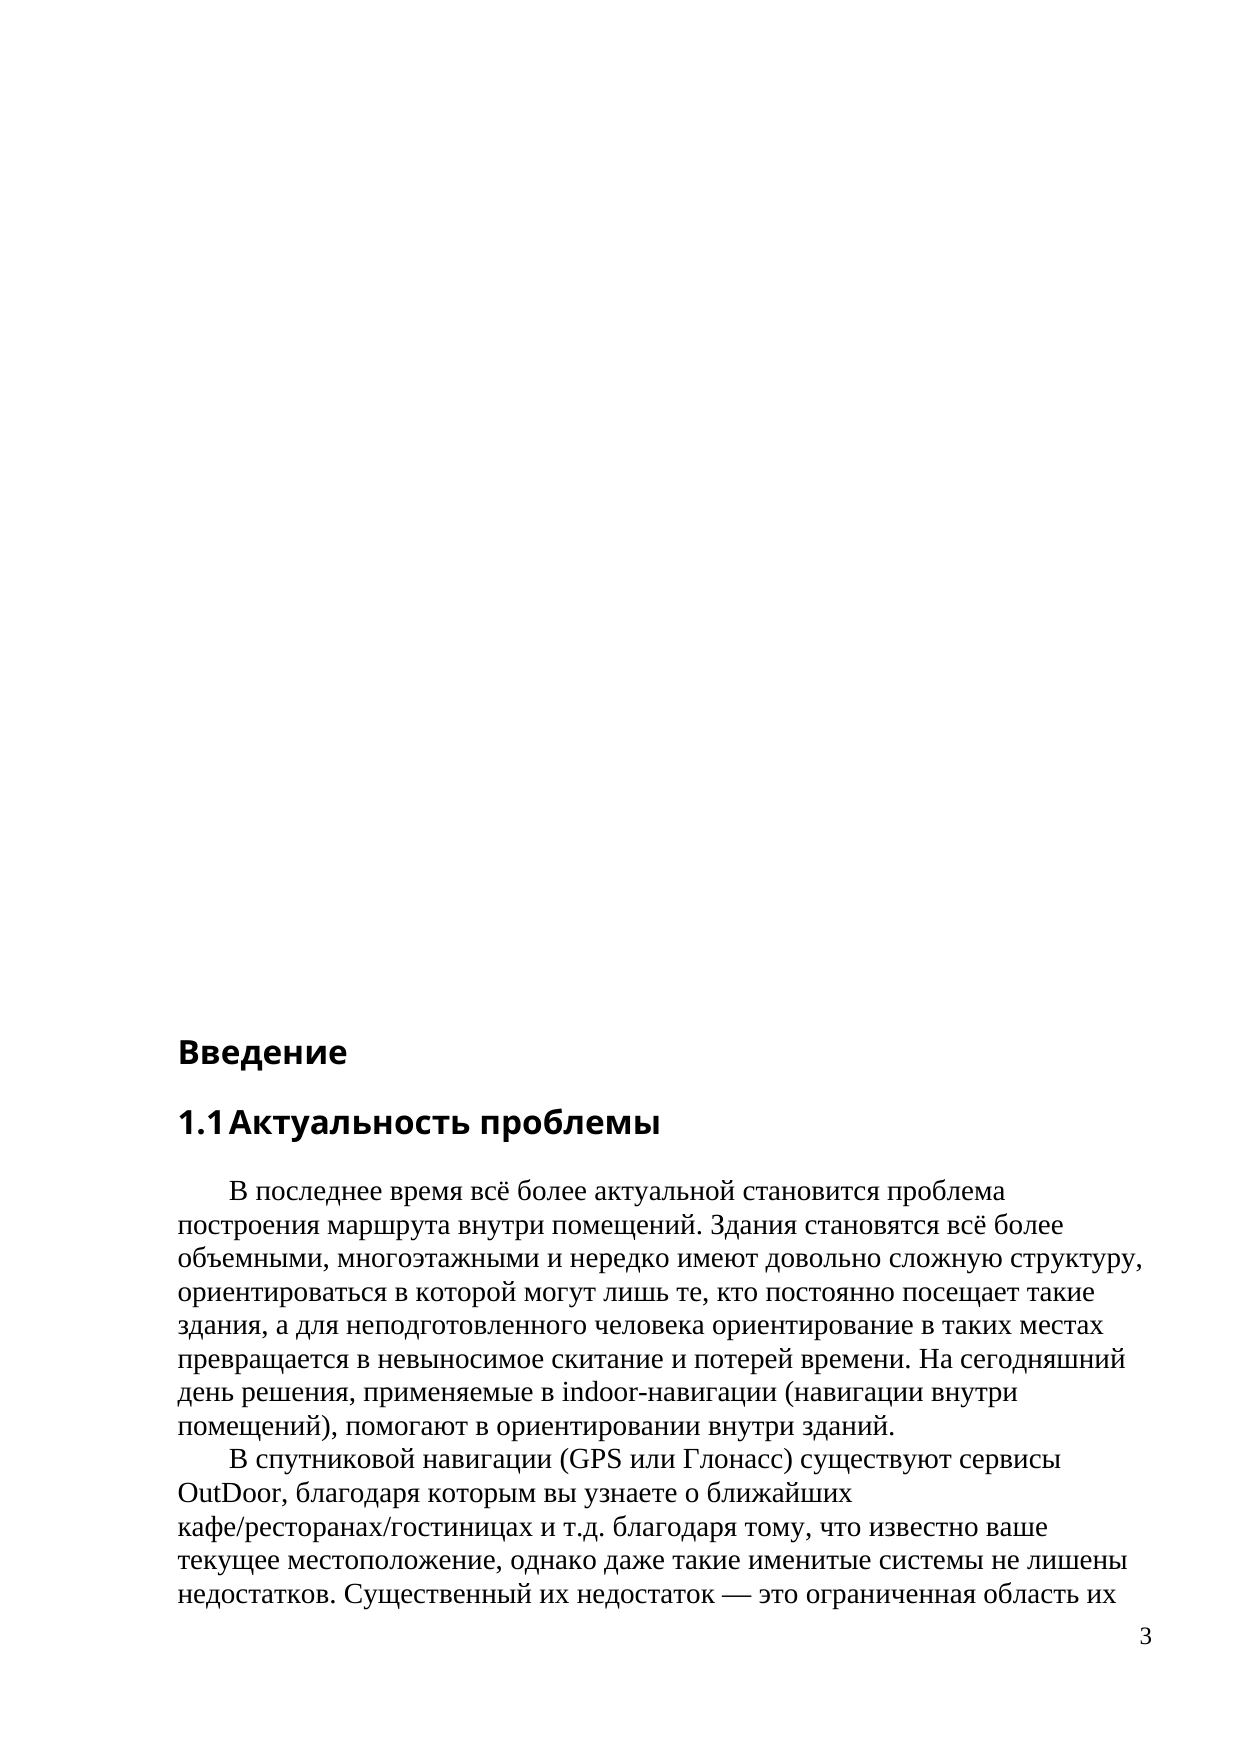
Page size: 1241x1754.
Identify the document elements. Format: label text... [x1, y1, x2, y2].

list Актуальность проблемы [177, 1099, 1152, 1144]
subtitle Введение [177, 1029, 1152, 1074]
text В последнее время всё более актуальной становится проблема построения маршрута внутри помещений. Здания становятся всё более объемными, многоэтажными и нередко имеют довольно сложную структуру, ориентироваться в которой могут лишь те, кто постоянно посещает такие здания, а для неподготовленного человека ориентирование в таких местах превращается в невыносимое скитание и потерей времени. На сегодняшний день решения, применяемые в indoor-навигации (навигации внутри помещений), помогают в ориентировании внутри зданий. [177, 1173, 1152, 1442]
text В спутниковой навигации (GPS или Глонасc) существуют сервисы OutDoor, благодаря которым вы узнаете о ближайших кафе/ресторанах/гостиницах и т.д. благодаря тому, что известно ваше текущее местоположение, однако даже такие именитые системы не лишены недостатков. Существенный их недостаток — это ограниченная область их [177, 1442, 1152, 1609]
